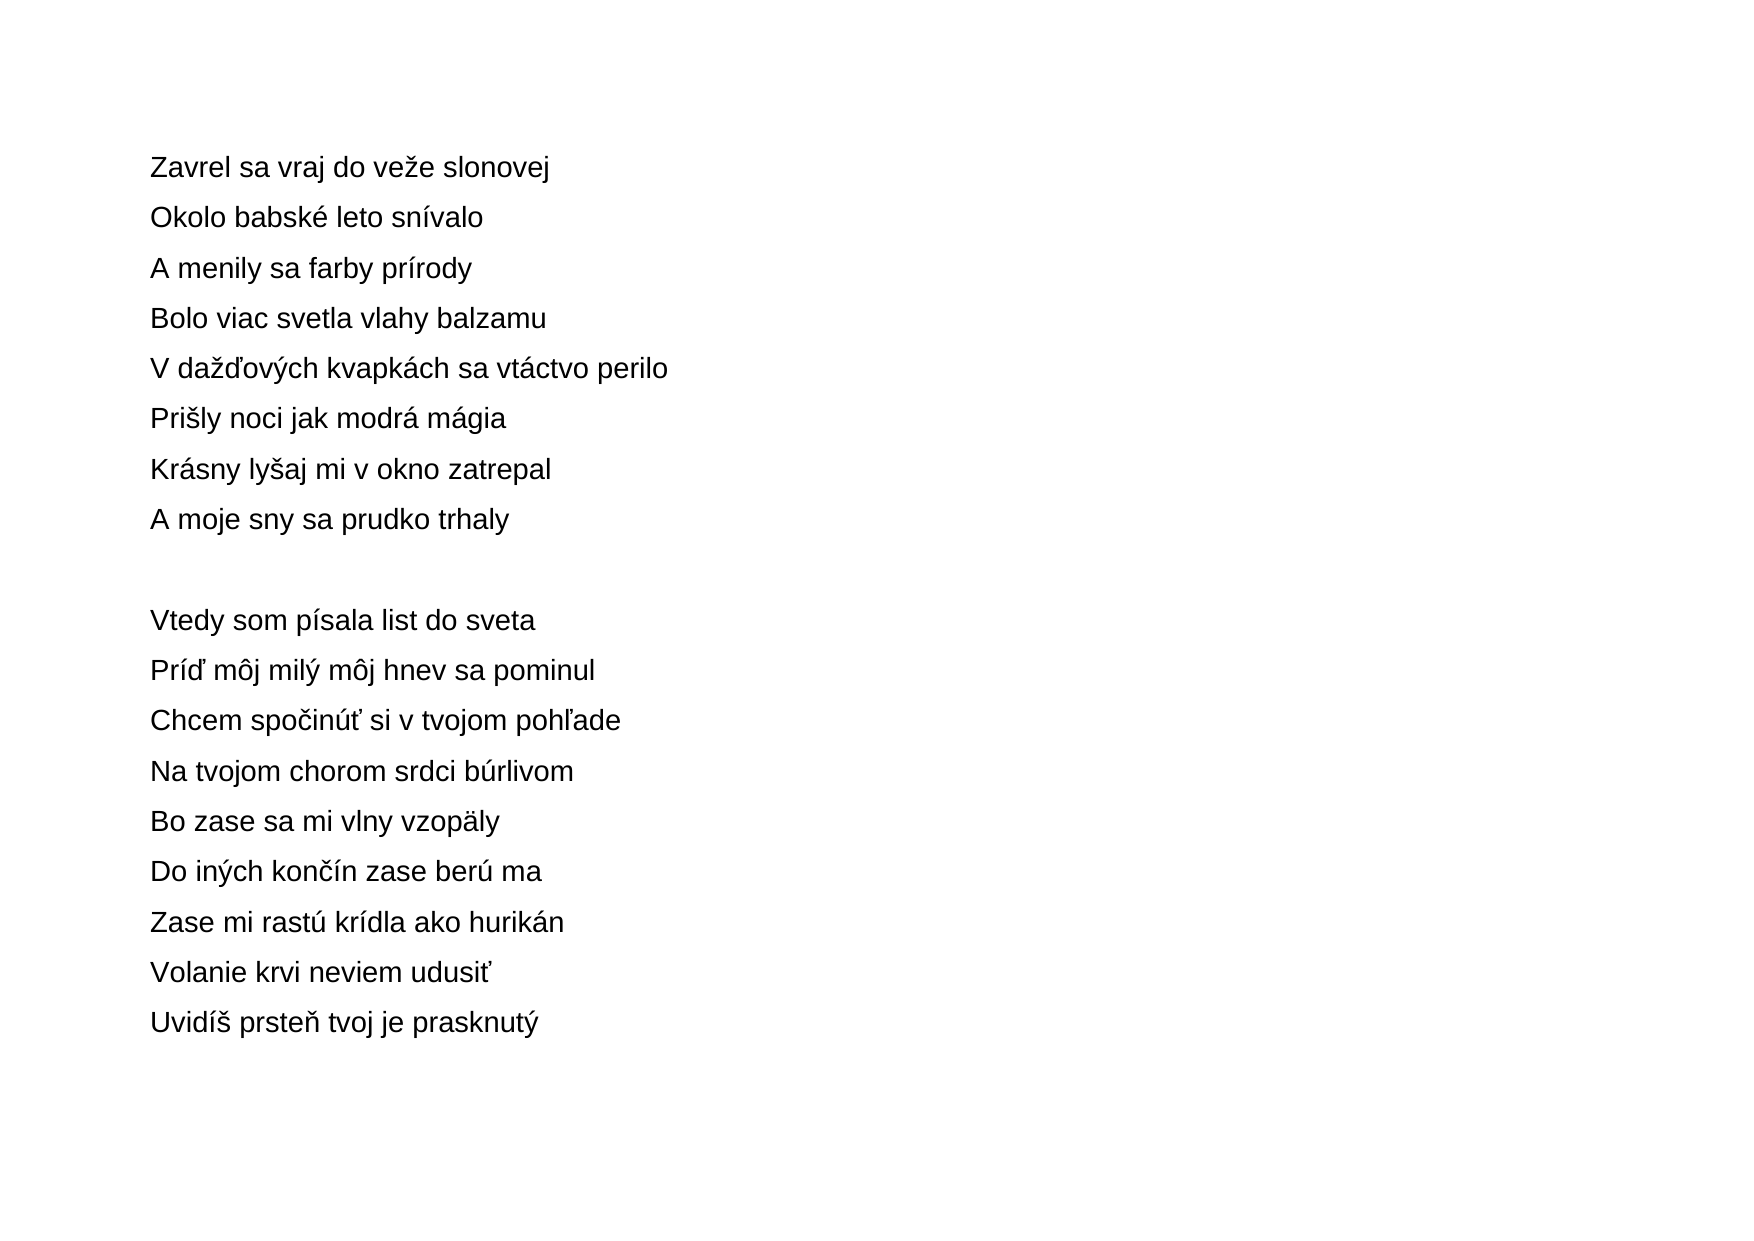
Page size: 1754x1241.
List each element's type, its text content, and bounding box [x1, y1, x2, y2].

text Krásny lyšaj mi v okno zatrepal [150, 452, 1242, 485]
text Volanie krvi neviem udusiť [150, 955, 1242, 988]
text Chcem spočinúť si v tvojom pohľade [150, 703, 1242, 737]
text A moje sny sa prudko trhaly [150, 502, 1242, 536]
text Príď môj milý môj hnev sa pominul [150, 653, 1242, 687]
text Uvidíš prsteň tvoj je prasknutý [150, 1005, 1242, 1039]
text Bolo viac svetla vlahy balzamu [150, 301, 1242, 334]
text Do iných končín zase berú ma [150, 854, 1242, 888]
text Prišly noci jak modrá mágia [150, 402, 1242, 435]
text A menily sa farby prírody [150, 251, 1242, 284]
text Zase mi rastú krídla ako hurikán [150, 905, 1242, 938]
text Zavrel sa vraj do veže slonovej [150, 150, 1242, 183]
text Vtedy som písala list do sveta [150, 603, 1242, 636]
text Bo zase sa mi vlny vzopäly [150, 804, 1242, 838]
text Okolo babské leto snívalo [150, 200, 1242, 234]
text V dažďových kvapkách sa vtáctvo perilo [150, 351, 1242, 385]
text Na tvojom chorom srdci búrlivom [150, 754, 1242, 787]
